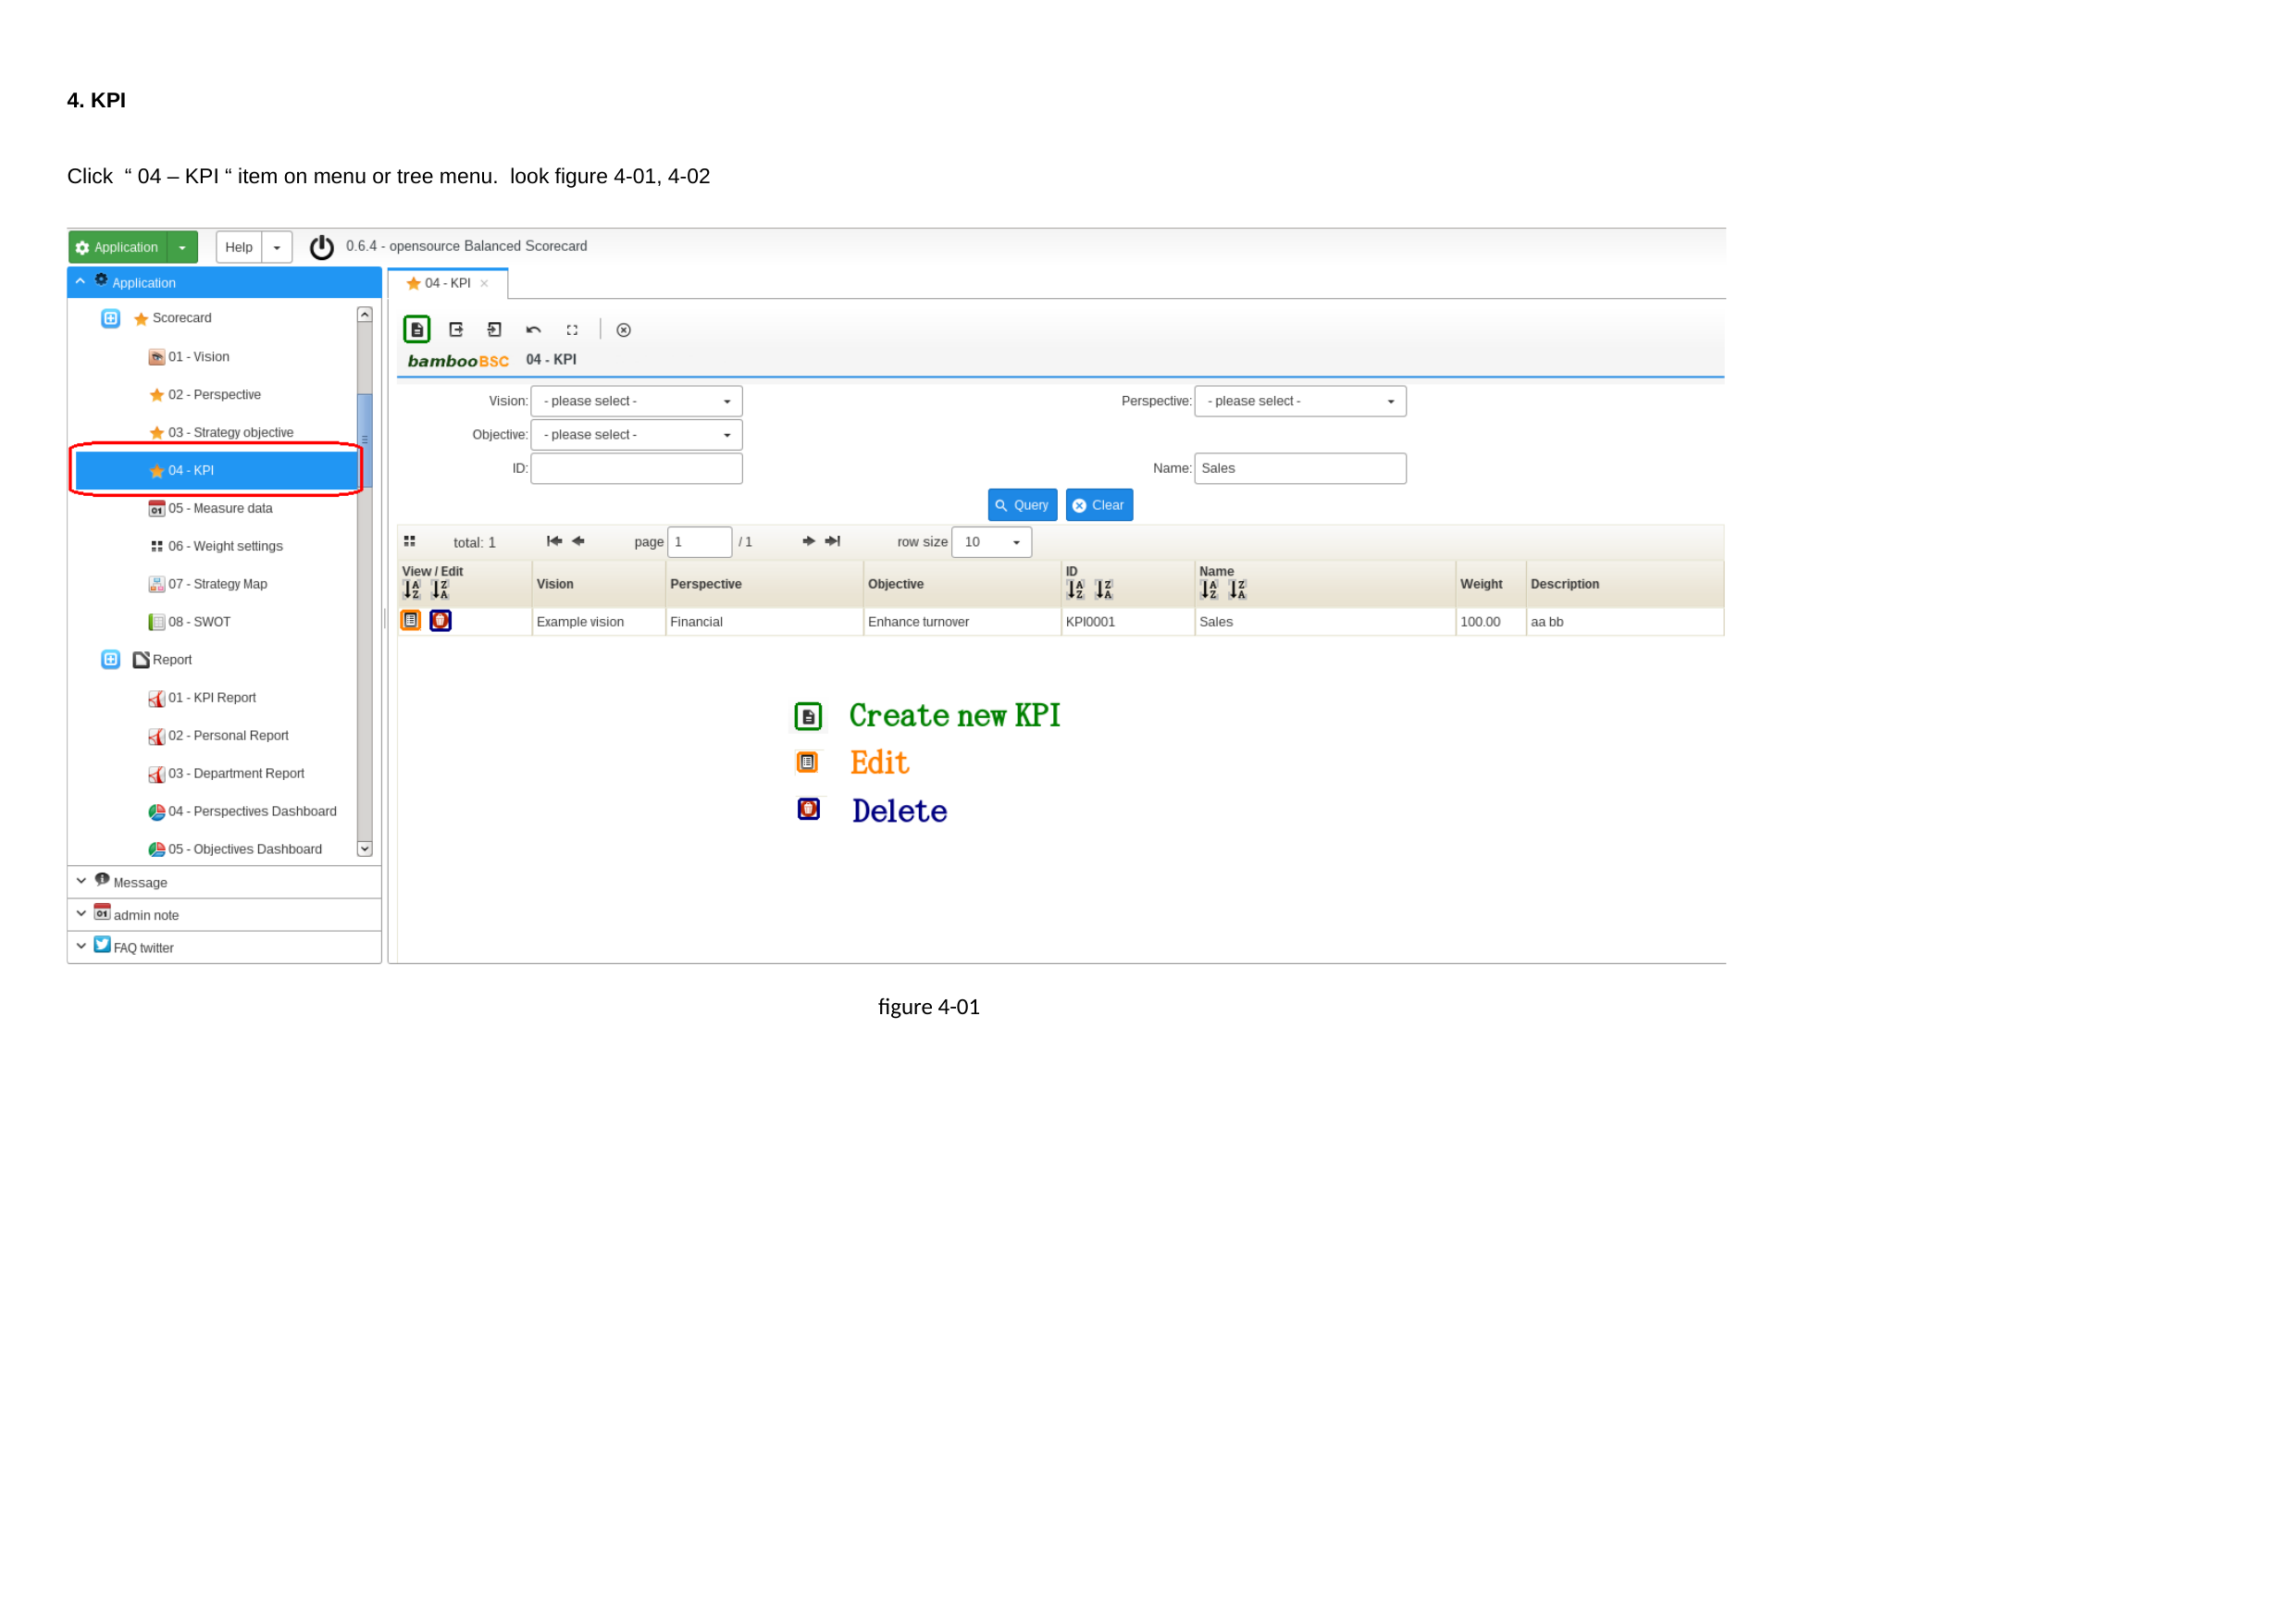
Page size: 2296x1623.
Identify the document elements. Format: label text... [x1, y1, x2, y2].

text figure 4-01 [67, 991, 2226, 1026]
text Click “ 04 – KPI “ item on menu or tree menu. look figure 4-01, 4-02 [67, 158, 2226, 193]
subtitle 4. KPI [67, 82, 2226, 118]
picture [67, 228, 1727, 964]
